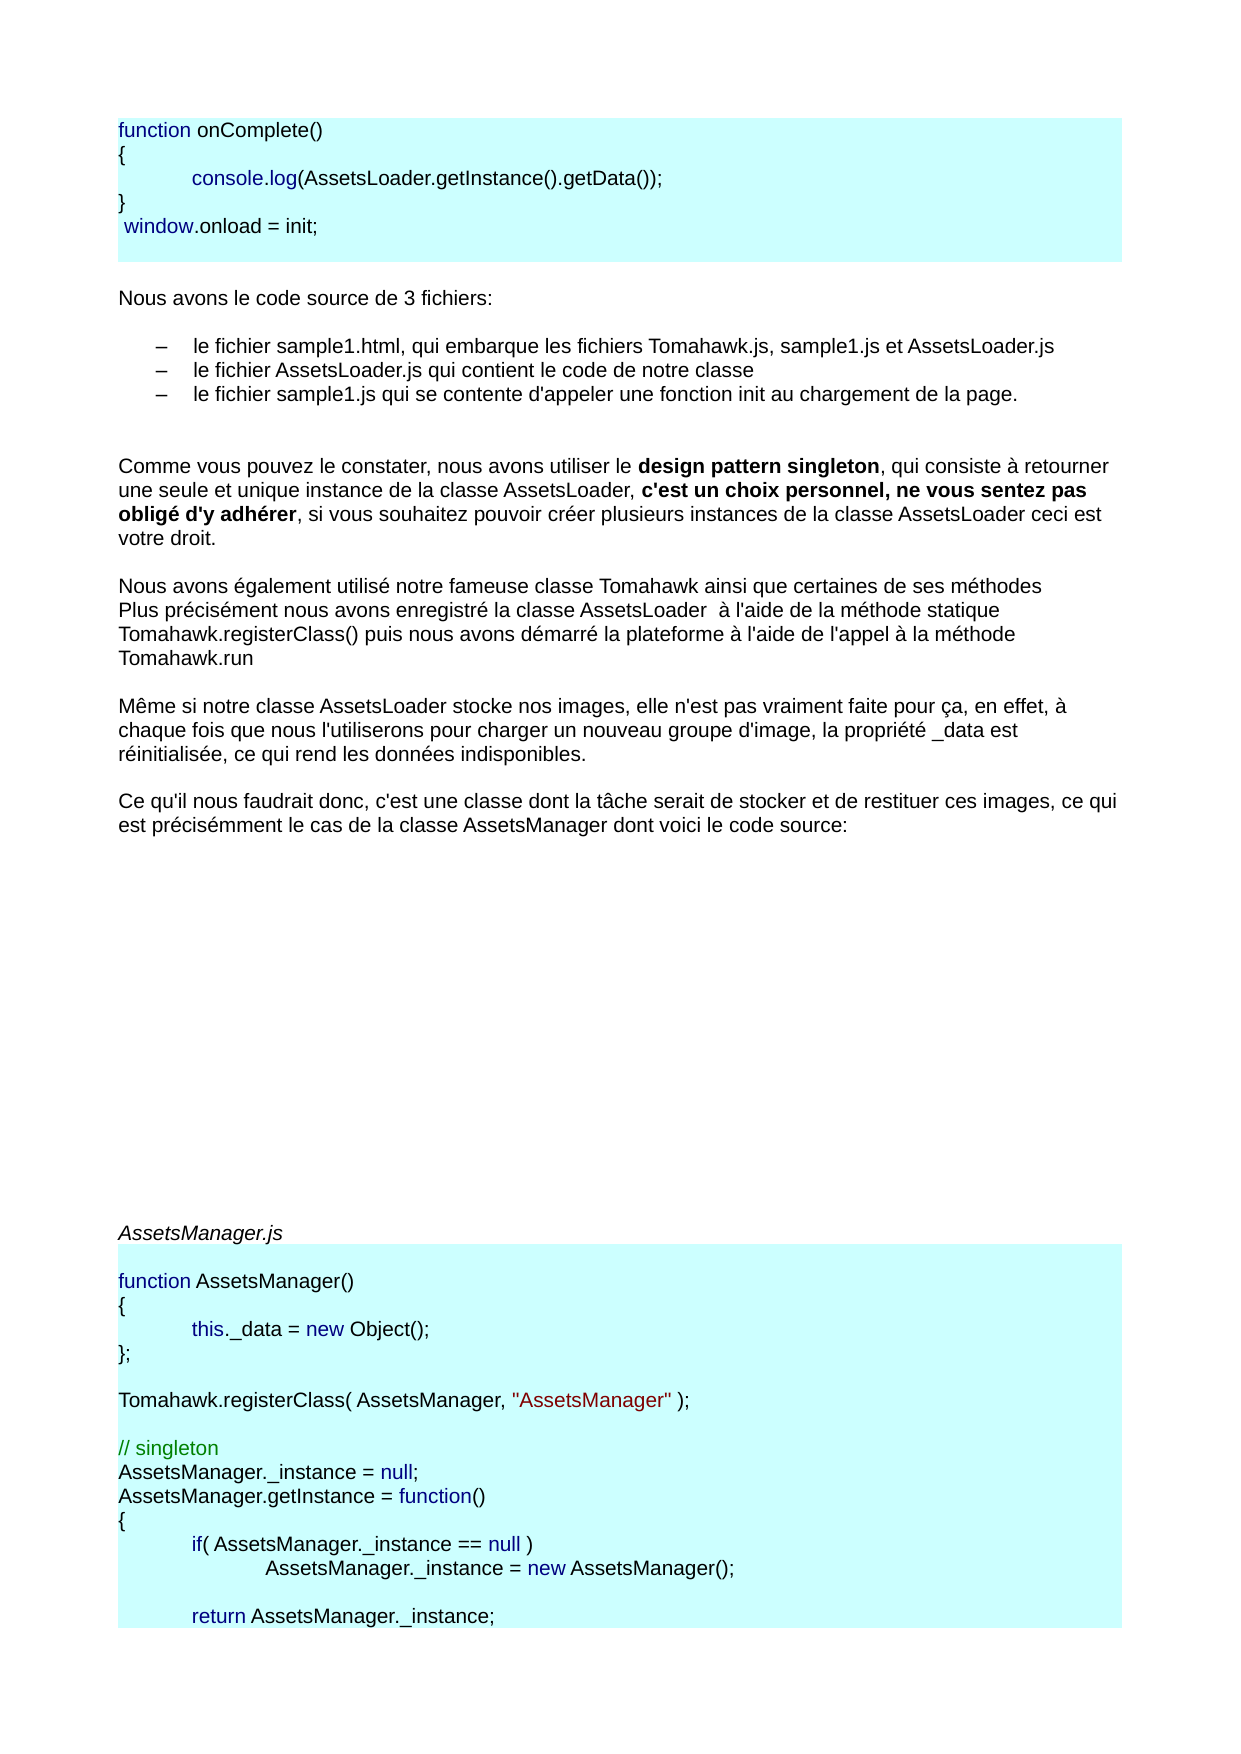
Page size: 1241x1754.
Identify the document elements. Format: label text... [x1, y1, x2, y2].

text AssetsManager.getInstance = function() [118, 1484, 1122, 1508]
text Même si notre classe AssetsLoader stocke nos images, elle n'est pas vraiment faite pour ça, en effet, à chaque fois que nous l'utiliserons pour charger un nouveau groupe d'image, la propriété _data est réinitialisée, ce qui rend les données indisponibles. [118, 693, 1122, 765]
text this._data = new Object(); [118, 1316, 1122, 1340]
text AssetsManager._instance = new AssetsManager(); [118, 1556, 1122, 1580]
text window.onload = init; [118, 214, 1122, 238]
text Plus précisément nous avons enregistré la classe AssetsLoader à l'aide de la méthode statique Tomahawk.registerClass() puis nous avons démarré la plateforme à l'aide de l'appel à la méthode Tomahawk.run [118, 598, 1122, 669]
text AssetsManager.js [118, 1221, 1122, 1244]
text Tomahawk.registerClass( AssetsManager, "AssetsManager" ); [118, 1388, 1122, 1412]
text function onComplete() [118, 118, 1122, 142]
text // singleton [118, 1436, 1122, 1460]
text Comme vous pouvez le constater, nous avons utiliser le design pattern singleton, qui consiste à retourner une seule et unique instance de la classe AssetsLoader, c'est un choix personnel, ne vous sentez pas obligé d'y adhérer, si vous souhaitez pouvoir créer plusieurs instances de la classe AssetsLoader ceci est votre droit. [118, 454, 1122, 550]
list le fichier sample1.html, qui embarque les fichiers Tomahawk.js, sample1.js et AssetsLoader.js [156, 334, 1122, 358]
text } [118, 190, 1122, 214]
text { [118, 142, 1122, 166]
list le fichier AssetsLoader.js qui contient le code de notre classe [156, 358, 1122, 382]
text function AssetsManager() [118, 1268, 1122, 1292]
text AssetsManager._instance = null; [118, 1460, 1122, 1484]
text Nous avons également utilisé notre fameuse classe Tomahawk ainsi que certaines de ses méthodes [118, 574, 1122, 598]
text if( AssetsManager._instance == null ) [118, 1532, 1122, 1556]
text console.log(AssetsLoader.getInstance().getData()); [118, 166, 1122, 190]
text { [118, 1508, 1122, 1532]
text }; [118, 1340, 1122, 1364]
text Ce qu'il nous faudrait donc, c'est une classe dont la tâche serait de stocker et de restituer ces images, ce qui est précisémment le cas de la classe AssetsManager dont voici le code source: [118, 789, 1122, 837]
text { [118, 1292, 1122, 1316]
text return AssetsManager._instance; [118, 1604, 1122, 1628]
list le fichier sample1.js qui se contente d'appeler une fonction init au chargement de la page. [156, 382, 1122, 406]
text Nous avons le code source de 3 fichiers: [118, 286, 1122, 310]
